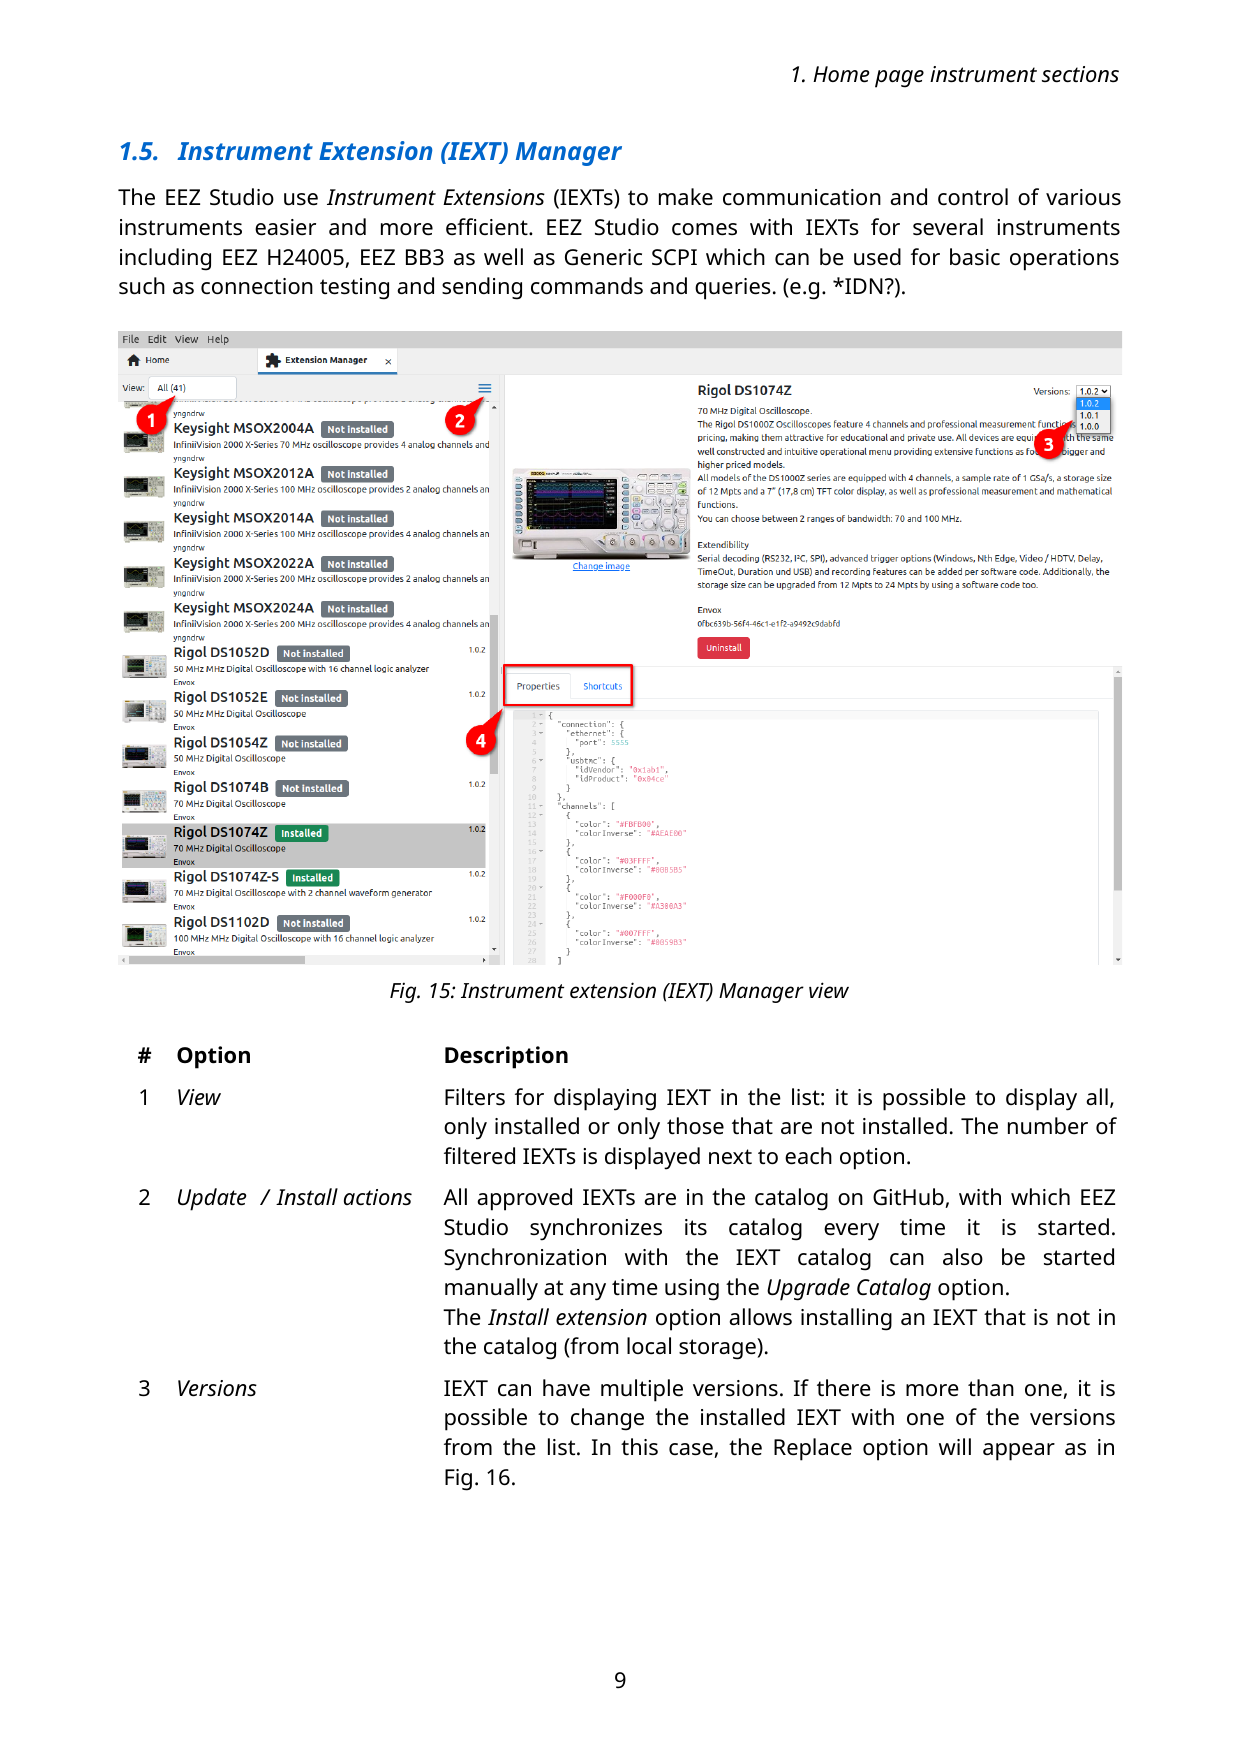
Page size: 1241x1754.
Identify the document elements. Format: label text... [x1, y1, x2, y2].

table_header Option [171, 1035, 438, 1076]
table_cell IEXT can have multiple versions. If there is more than one, it is possible to change the installed IEXT with one of the versions from the list. In this case, the Replace option will appear as in Fig. 16. [438, 1367, 1123, 1497]
text Fig. 15: Instrument extension (IEXT) Manager view [118, 965, 1122, 1005]
table_cell Versions [171, 1367, 438, 1497]
subtitle Instrument Extension (IEXT) Manager [118, 133, 1122, 167]
table_cell All approved IEXTs are in the catalog on GitHub, with which EEZ Studio synchronizes its catalog every time it is started. Synchronization with the IEXT catalog can also be started manually at any time using the Upgrade Catalog option. The Install extension option allows installing an IEXT that is not in the catalog (from local storage). [438, 1177, 1123, 1367]
table_cell Filters for displaying IEXT in the list: it is possible to display all, only installed or only those that are not installed. The number of filtered IEXTs is displayed next to each option. [438, 1076, 1123, 1177]
table_header Description [438, 1035, 1123, 1076]
table_cell 2 [118, 1177, 171, 1367]
table_cell Update / Install actions [171, 1177, 438, 1367]
table_cell 3 [118, 1367, 171, 1497]
table_header # [118, 1035, 171, 1076]
table_cell View [171, 1076, 438, 1177]
picture [118, 331, 1123, 965]
table_cell 1 [118, 1076, 171, 1177]
text The EEZ Studio use Instrument Extensions (IEXTs) to make communication and control of various instruments easier and more efficient. EEZ Studio comes with IEXTs for several instruments including EEZ H24005, EEZ BB3 as well as Generic SCPI which can be used for basic operations such as connection testing and sending commands and queries. (e.g. *IDN?). [118, 182, 1122, 301]
